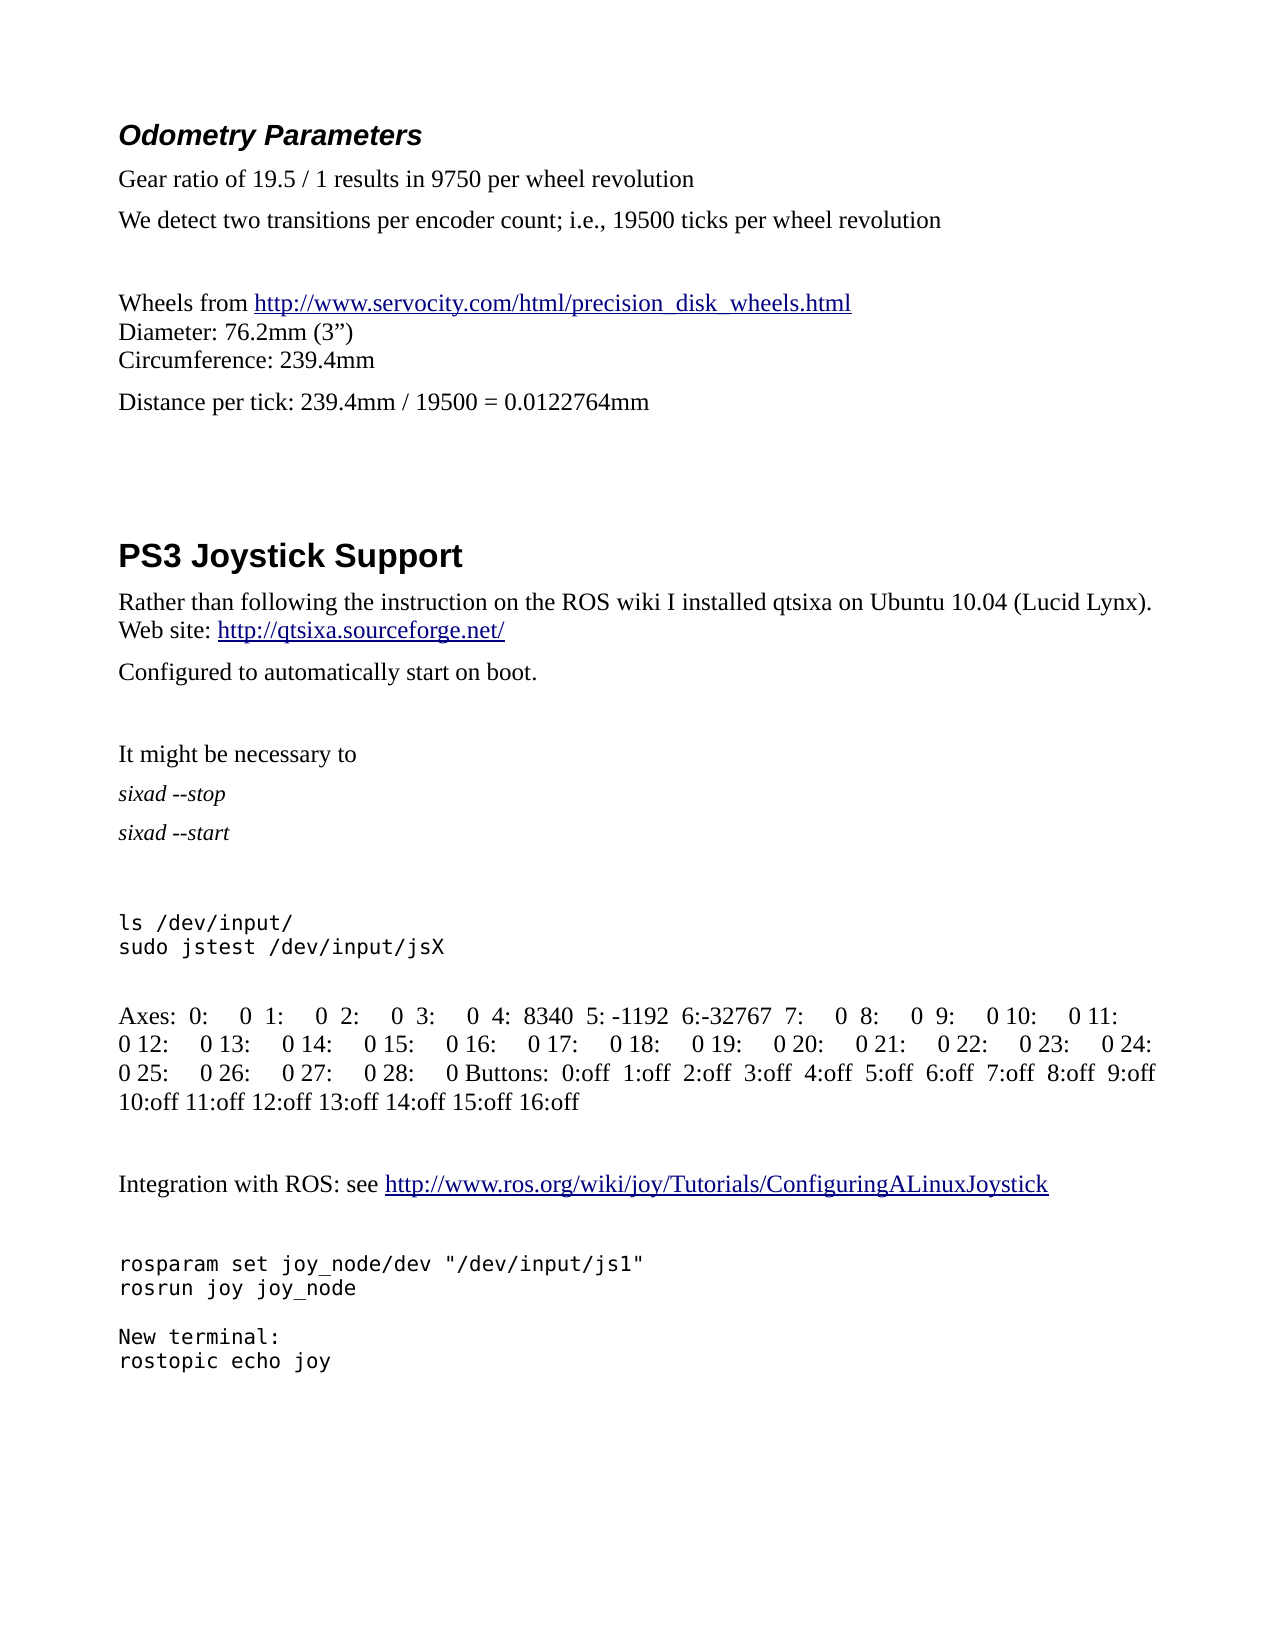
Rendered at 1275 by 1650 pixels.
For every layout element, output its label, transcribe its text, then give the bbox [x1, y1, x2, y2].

text Gear ratio of 19.5 / 1 results in 9750 per wheel revolution [118, 164, 1157, 193]
text rostopic echo joy [118, 1349, 1157, 1373]
text We detect two transitions per encoder count; i.e., 19500 ticks per wheel revolution [118, 205, 1157, 234]
text ls /dev/input/ [118, 911, 1157, 935]
text Configured to automatically start on boot. [118, 657, 1157, 685]
text Wheels from http://www.servocity.com/html/precision_disk_wheels.html Diameter: 76.2mm (3”) Circumference: 239.4mm [118, 288, 1157, 374]
text It might be necessary to [118, 739, 1157, 768]
text sudo jstest /dev/input/jsX [118, 935, 1157, 959]
subtitle Odometry Parameters [118, 118, 1157, 152]
text rosparam set joy_node/dev "/dev/input/js1" [118, 1252, 1157, 1276]
subtitle PS3 Joystick Support [118, 535, 1157, 574]
text Integration with ROS: see http://www.ros.org/wiki/joy/Tutorials/ConfiguringALinuxJoystick [118, 1169, 1157, 1198]
text sixad --start [118, 819, 1157, 846]
text rosrun joy joy_node [118, 1276, 1157, 1301]
text Distance per tick: 239.4mm / 19500 = 0.0122764mm [118, 387, 1157, 415]
text Axes: 0: 0 1: 0 2: 0 3: 0 4: 8340 5: -1192 6:-32767 7: 0 8: 0 9: 0 10: 0 11: 0 12: 0 13: 0 14: 0 15: 0 16: 0 17: 0 18: 0 19: 0 20: 0 21: 0 22: 0 23: 0 24: 0 25: 0 26: 0 27: 0 28: 0 Buttons: 0:off 1:off 2:off 3:off 4:off 5:off 6:off 7:off 8:off 9:off 10:off 11:off 12:off 13:off 14:off 15:off 16:off [118, 1001, 1157, 1116]
text sixad --stop [118, 780, 1157, 807]
text Rather than following the instruction on the ROS wiki I installed qtsixa on Ubuntu 10.04 (Lucid Lynx). Web site: http://qtsixa.sourceforge.net/ [118, 587, 1157, 644]
text New terminal: [118, 1325, 1157, 1349]
